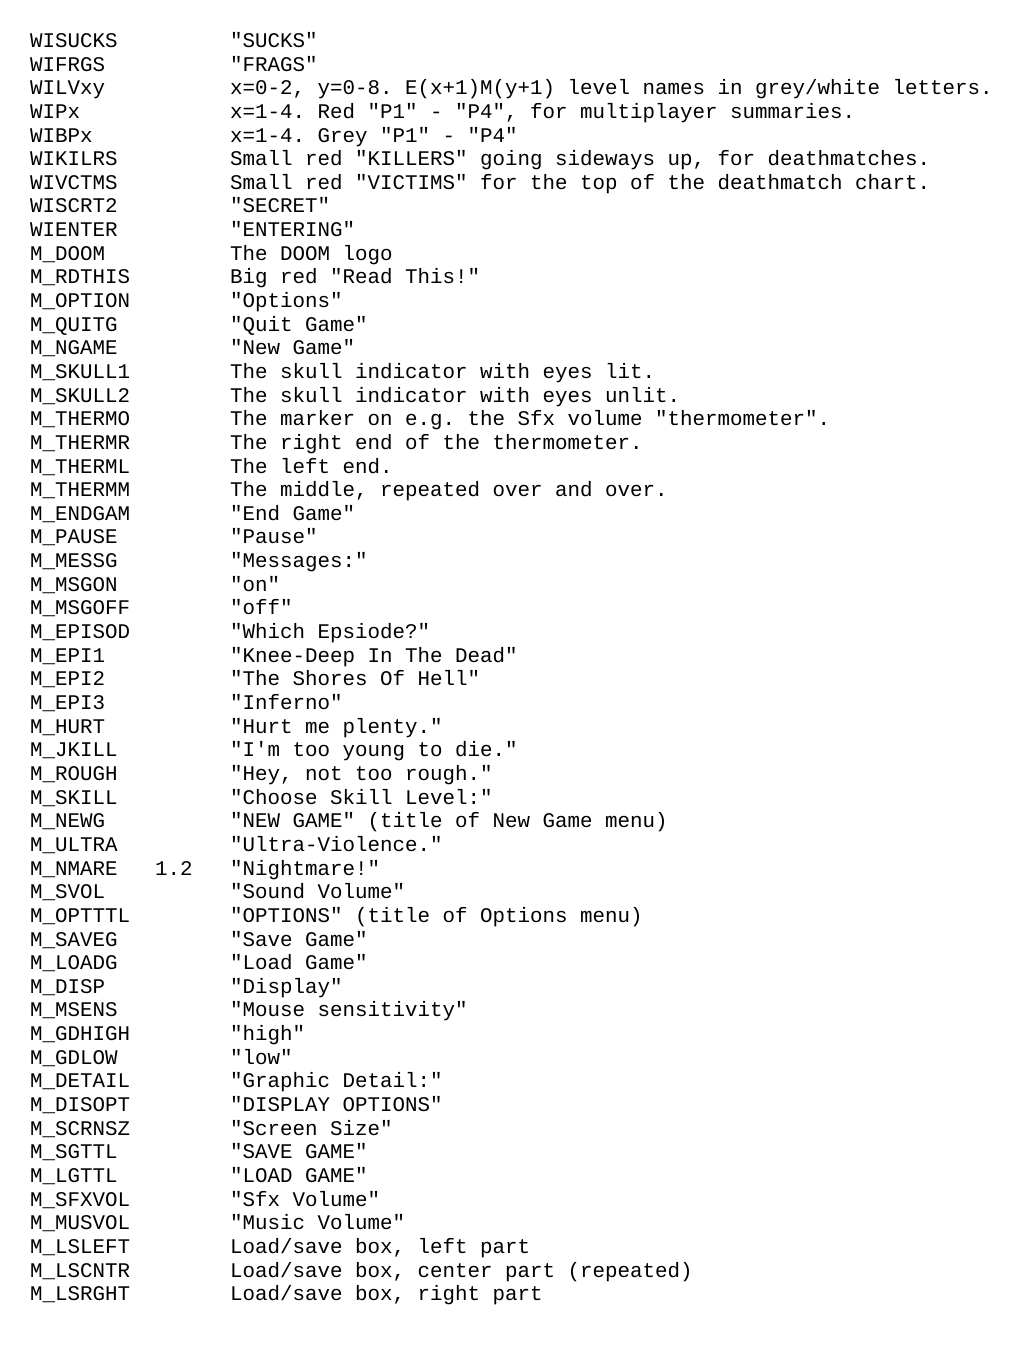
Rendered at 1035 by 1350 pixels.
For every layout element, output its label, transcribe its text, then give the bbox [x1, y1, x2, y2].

text M_NGAME "New Game" [30, 337, 1005, 361]
text M_QUITG "Quit Game" [30, 314, 1005, 337]
text WIKILRS Small red "KILLERS" going sideways up, for deathmatches. [30, 148, 1005, 172]
text M_ENDGAM "End Game" [30, 503, 1005, 527]
text M_THERMO The marker on e.g. the Sfx volume "thermometer". [30, 408, 1005, 432]
text M_DOOM The DOOM logo [30, 243, 1005, 266]
text M_MSGON "on" [30, 574, 1005, 597]
text WIFRGS "FRAGS" [30, 54, 1005, 77]
text M_SVOL "Sound Volume" [30, 881, 1005, 905]
text M_JKILL "I'm too young to die." [30, 739, 1005, 763]
text M_SAVEG "Save Game" [30, 928, 1005, 952]
text M_SCRNSZ "Screen Size" [30, 1118, 1005, 1141]
text M_LOADG "Load Game" [30, 952, 1005, 976]
text WISCRT2 "SECRET" [30, 196, 1005, 219]
text M_MUSVOL "Music Volume" [30, 1212, 1005, 1236]
text M_HURT "Hurt me plenty." [30, 716, 1005, 739]
text M_THERMM The middle, repeated over and over. [30, 479, 1005, 503]
text M_RDTHIS Big red "Read This!" [30, 266, 1005, 290]
text M_SKULL1 The skull indicator with eyes lit. [30, 361, 1005, 385]
text M_EPI3 "Inferno" [30, 692, 1005, 716]
text M_MESSG "Messages:" [30, 550, 1005, 574]
text WILVxy x=0-2, y=0-8. E(x+1)M(y+1) level names in grey/white letters. [30, 77, 1005, 101]
text M_OPTTTL "OPTIONS" (title of Options menu) [30, 905, 1005, 928]
text M_EPISOD "Which Epsiode?" [30, 621, 1005, 645]
text M_THERMR The right end of the thermometer. [30, 432, 1005, 456]
text M_DISOPT "DISPLAY OPTIONS" [30, 1094, 1005, 1118]
text M_EPI1 "Knee-Deep In The Dead" [30, 645, 1005, 668]
text M_ULTRA "Ultra-Violence." [30, 834, 1005, 858]
text M_SFXVOL "Sfx Volume" [30, 1189, 1005, 1212]
text M_SGTTL "SAVE GAME" [30, 1141, 1005, 1165]
text M_SKILL "Choose Skill Level:" [30, 787, 1005, 810]
text WISUCKS "SUCKS" [30, 30, 1005, 54]
text M_LGTTL "LOAD GAME" [30, 1165, 1005, 1189]
text M_DETAIL "Graphic Detail:" [30, 1070, 1005, 1094]
text M_DISP "Display" [30, 976, 1005, 999]
text WIVCTMS Small red "VICTIMS" for the top of the deathmatch chart. [30, 172, 1005, 196]
text M_EPI2 "The Shores Of Hell" [30, 668, 1005, 692]
text M_GDLOW "low" [30, 1047, 1005, 1070]
text M_MSGOFF "off" [30, 597, 1005, 621]
text WIBPx x=1-4. Grey "P1" - "P4" [30, 124, 1005, 148]
text M_SKULL2 The skull indicator with eyes unlit. [30, 385, 1005, 408]
text M_MSENS "Mouse sensitivity" [30, 999, 1005, 1023]
text M_GDHIGH "high" [30, 1023, 1005, 1047]
text M_NMARE 1.2 "Nightmare!" [30, 858, 1005, 881]
text M_THERML The left end. [30, 456, 1005, 479]
text WIENTER "ENTERING" [30, 219, 1005, 243]
text M_OPTION "Options" [30, 290, 1005, 314]
text M_LSRGHT Load/save box, right part [30, 1283, 1005, 1307]
text M_NEWG "NEW GAME" (title of New Game menu) [30, 810, 1005, 834]
text WIPx x=1-4. Red "P1" - "P4", for multiplayer summaries. [30, 101, 1005, 124]
text M_PAUSE "Pause" [30, 527, 1005, 550]
text M_ROUGH "Hey, not too rough." [30, 763, 1005, 787]
text M_LSLEFT Load/save box, left part [30, 1236, 1005, 1259]
text M_LSCNTR Load/save box, center part (repeated) [30, 1259, 1005, 1283]
